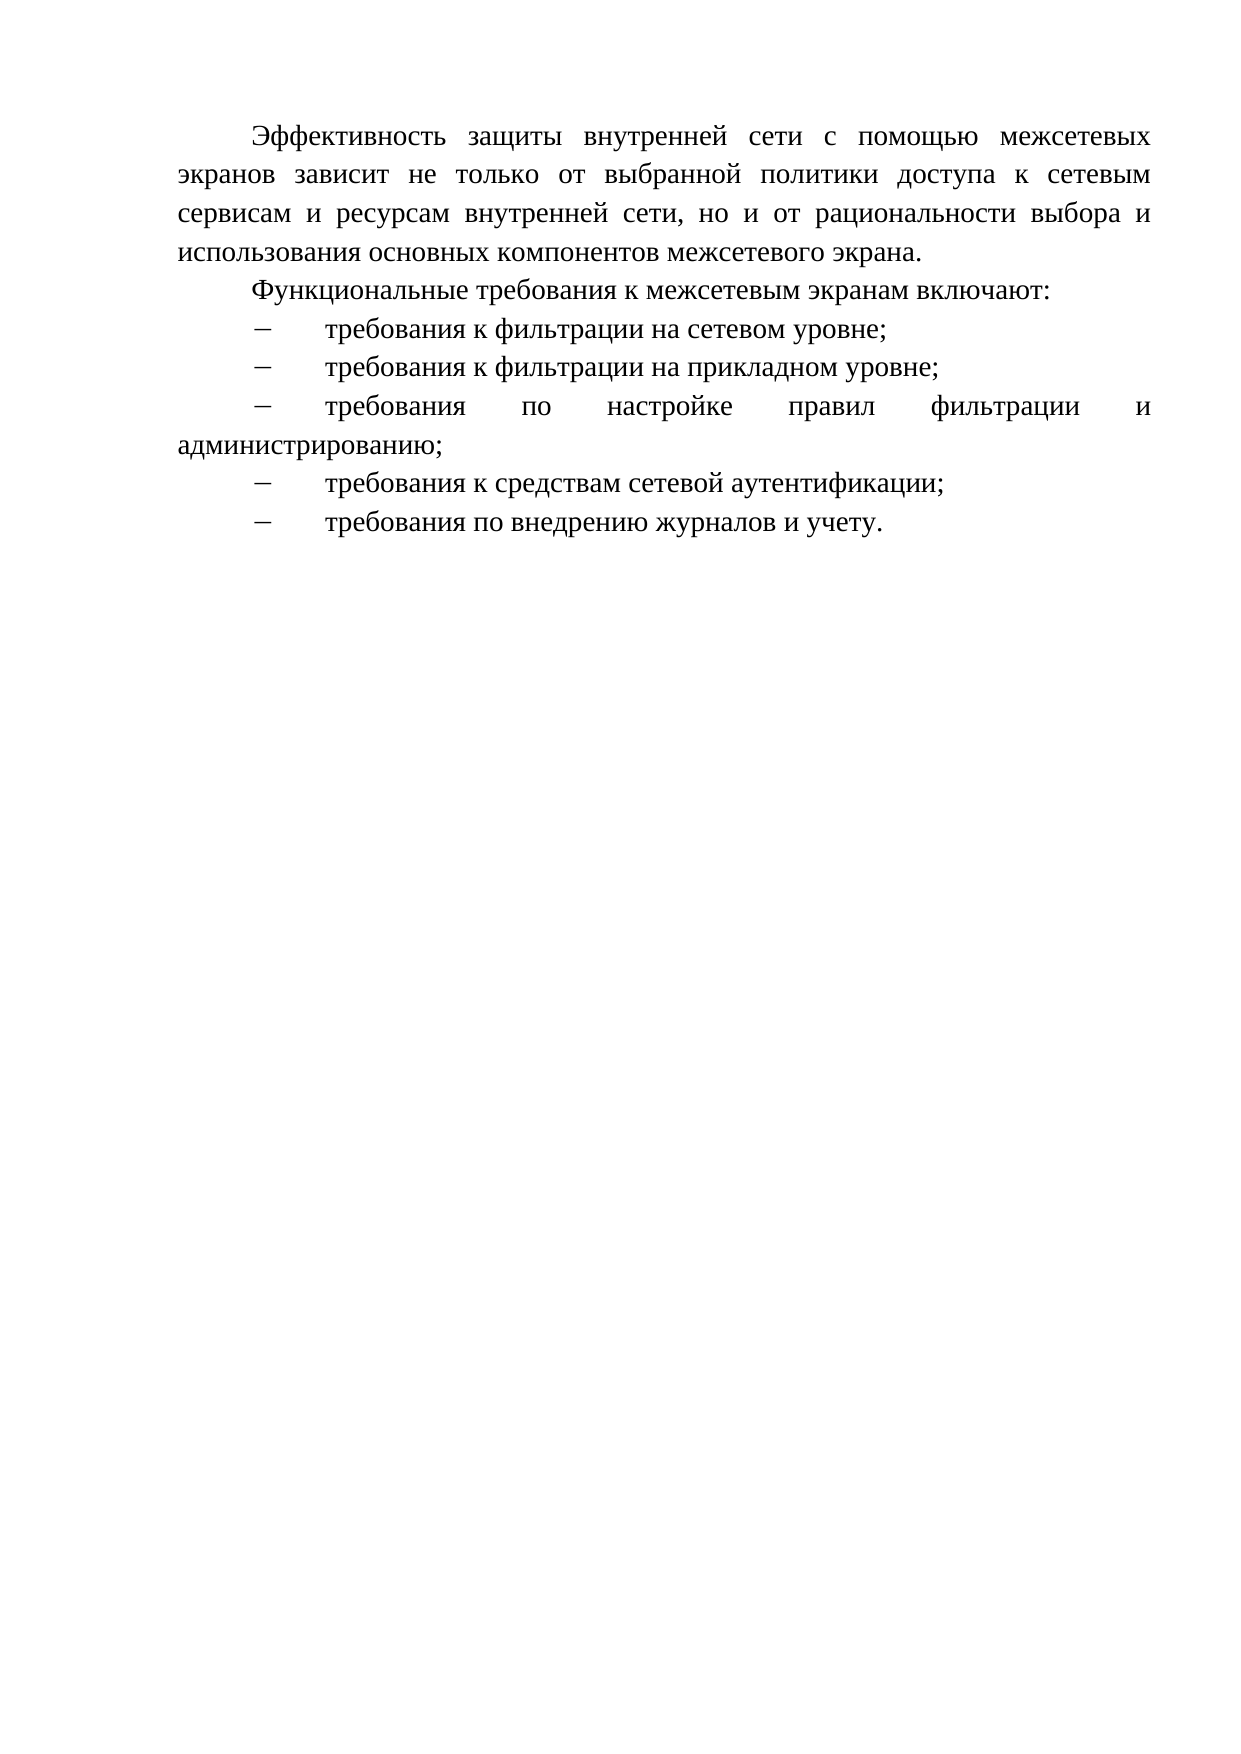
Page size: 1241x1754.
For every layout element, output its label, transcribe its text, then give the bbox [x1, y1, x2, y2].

list требования к фильтрации на сетевом уровне; [177, 311, 1152, 344]
list требования к средствам сетевой аутентификации; [177, 465, 1152, 499]
text Функциональные требования к межсетевым экранам включают: [177, 272, 1152, 306]
text Эффективность защиты внутренней сети с помощью межсетевых экранов зависит не только от выбранной политики доступа к сетевым сервисам и ресурсам внутренней сети, но и от рациональности выбора и использования основных компонентов межсетевого экрана. [177, 118, 1152, 267]
list требования по настройке правил фильтрации и администрированию; [177, 388, 1152, 460]
list требования по внедрению журналов и учету. [177, 504, 1152, 538]
list требования к фильтрации на прикладном уровне; [177, 349, 1152, 383]
